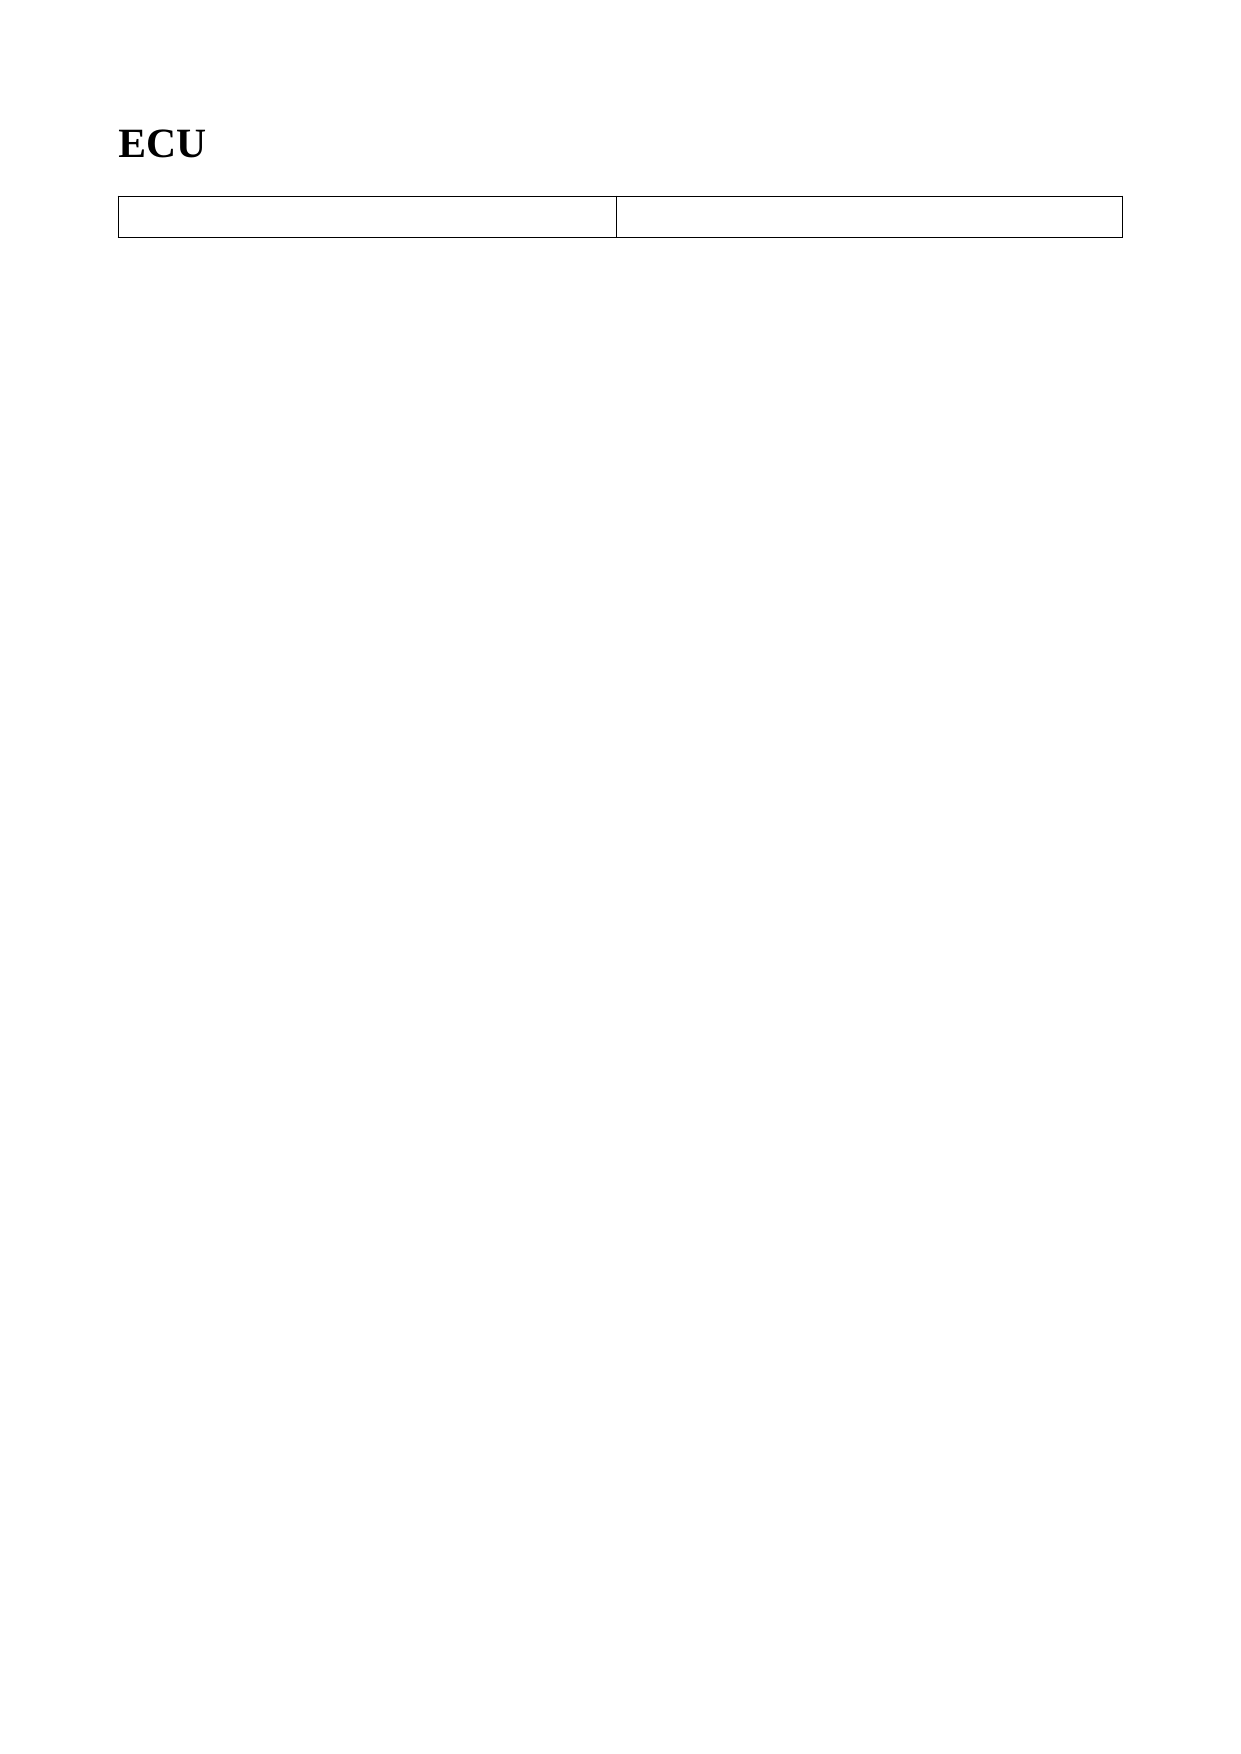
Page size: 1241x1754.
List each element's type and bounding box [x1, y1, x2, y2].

table_cell [119, 197, 616, 237]
table_cell [617, 197, 1122, 237]
